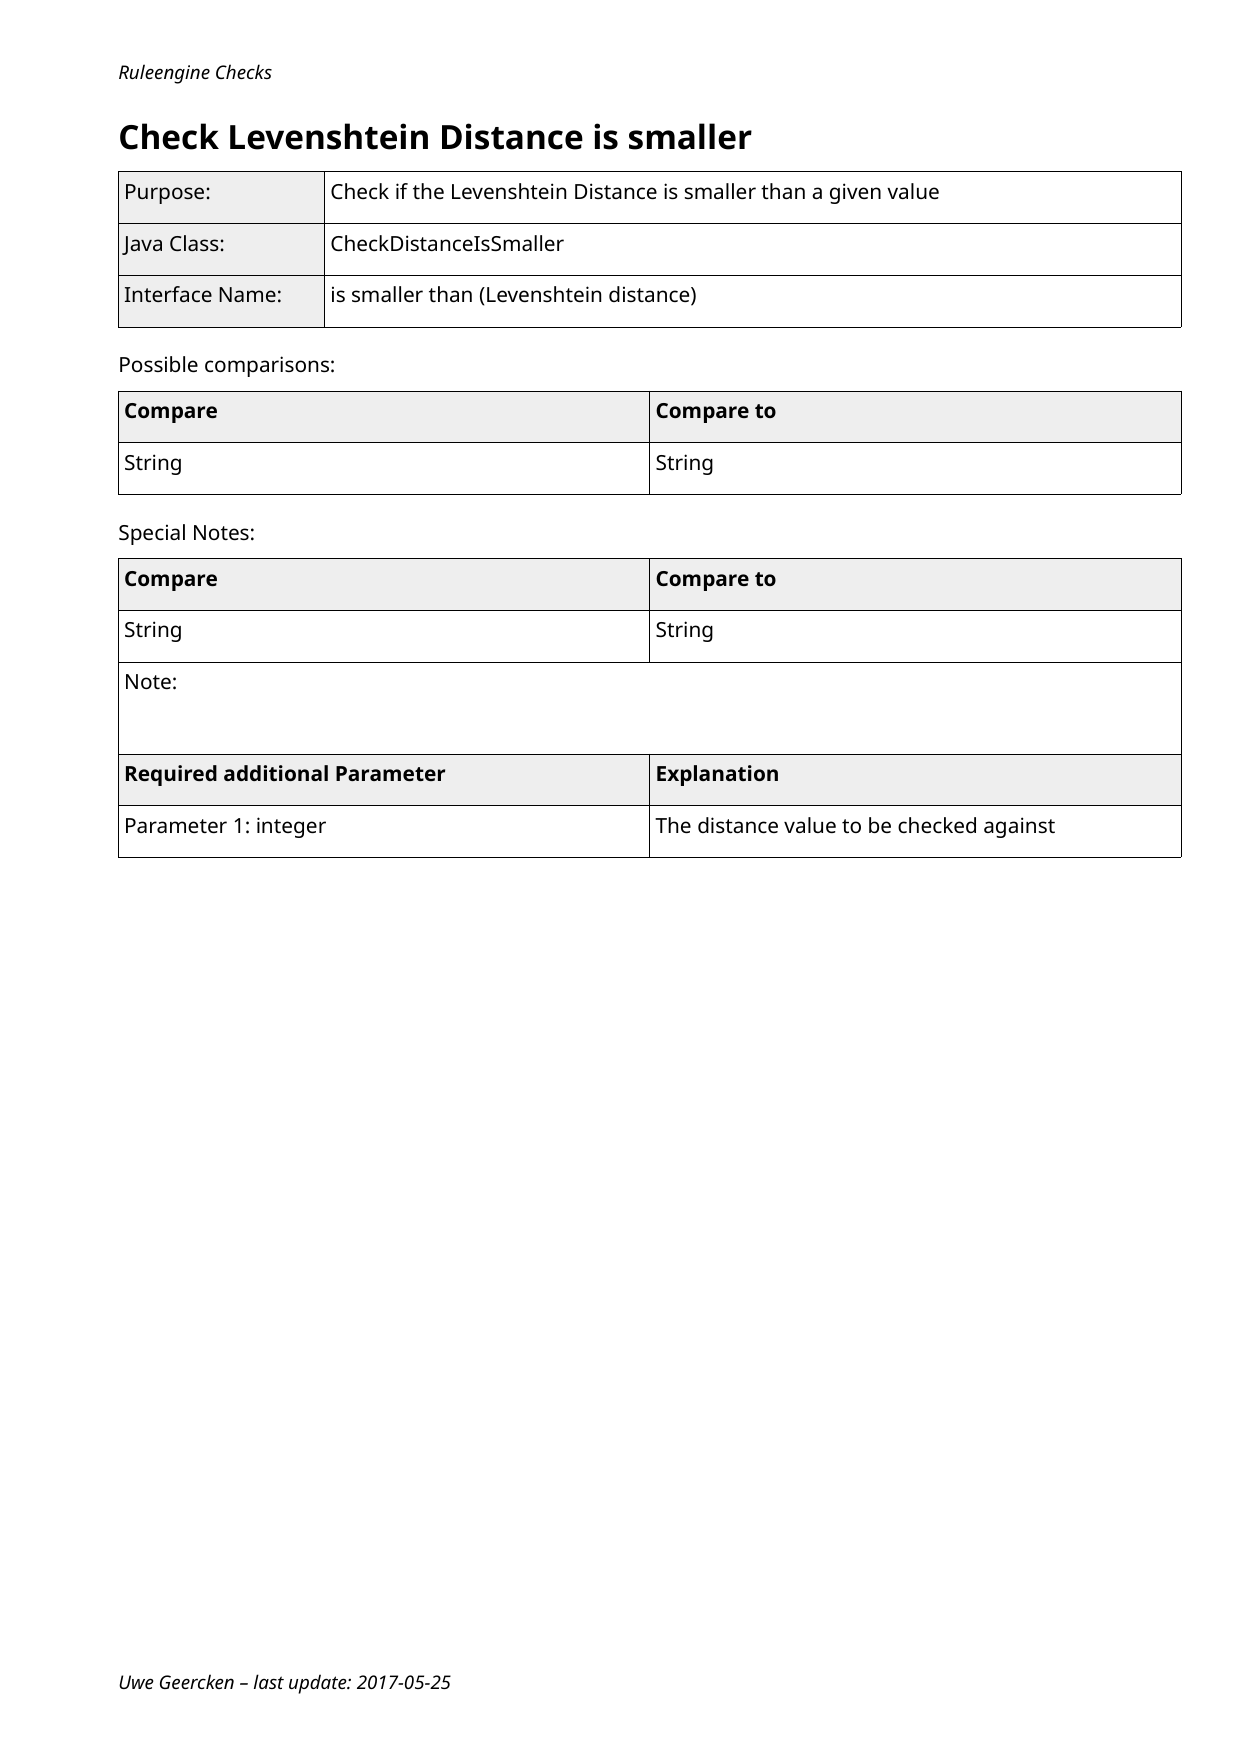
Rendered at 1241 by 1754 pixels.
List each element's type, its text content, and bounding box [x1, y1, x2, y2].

table_cell Required additional Parameter [119, 755, 649, 805]
table_cell Note: [119, 663, 1181, 753]
table_cell Parameter 1: integer [119, 806, 649, 857]
text Special Notes: [118, 518, 1181, 546]
table_cell String [650, 443, 1181, 494]
table_cell String [650, 611, 1181, 662]
table_cell Explanation [650, 755, 1181, 805]
table_header Compare [119, 559, 649, 610]
table_header Compare to [650, 392, 1181, 442]
table_header Check if the Levenshtein Distance is smaller than a given value [325, 172, 1181, 223]
table_cell Java Class: [119, 224, 324, 275]
text Check Levenshtein Distance is smaller [118, 114, 1181, 159]
text Possible comparisons: [118, 350, 1181, 379]
table_header Purpose: [119, 172, 324, 223]
table_cell The distance value to be checked against [650, 806, 1181, 857]
table_header Compare [119, 392, 649, 442]
table_cell CheckDistanceIsSmaller [325, 224, 1181, 275]
table_cell String [119, 611, 649, 662]
table_header Compare to [650, 559, 1181, 610]
table_cell Interface Name: [119, 276, 324, 327]
table_cell String [119, 443, 649, 494]
table_cell is smaller than (Levenshtein distance) [325, 276, 1181, 327]
